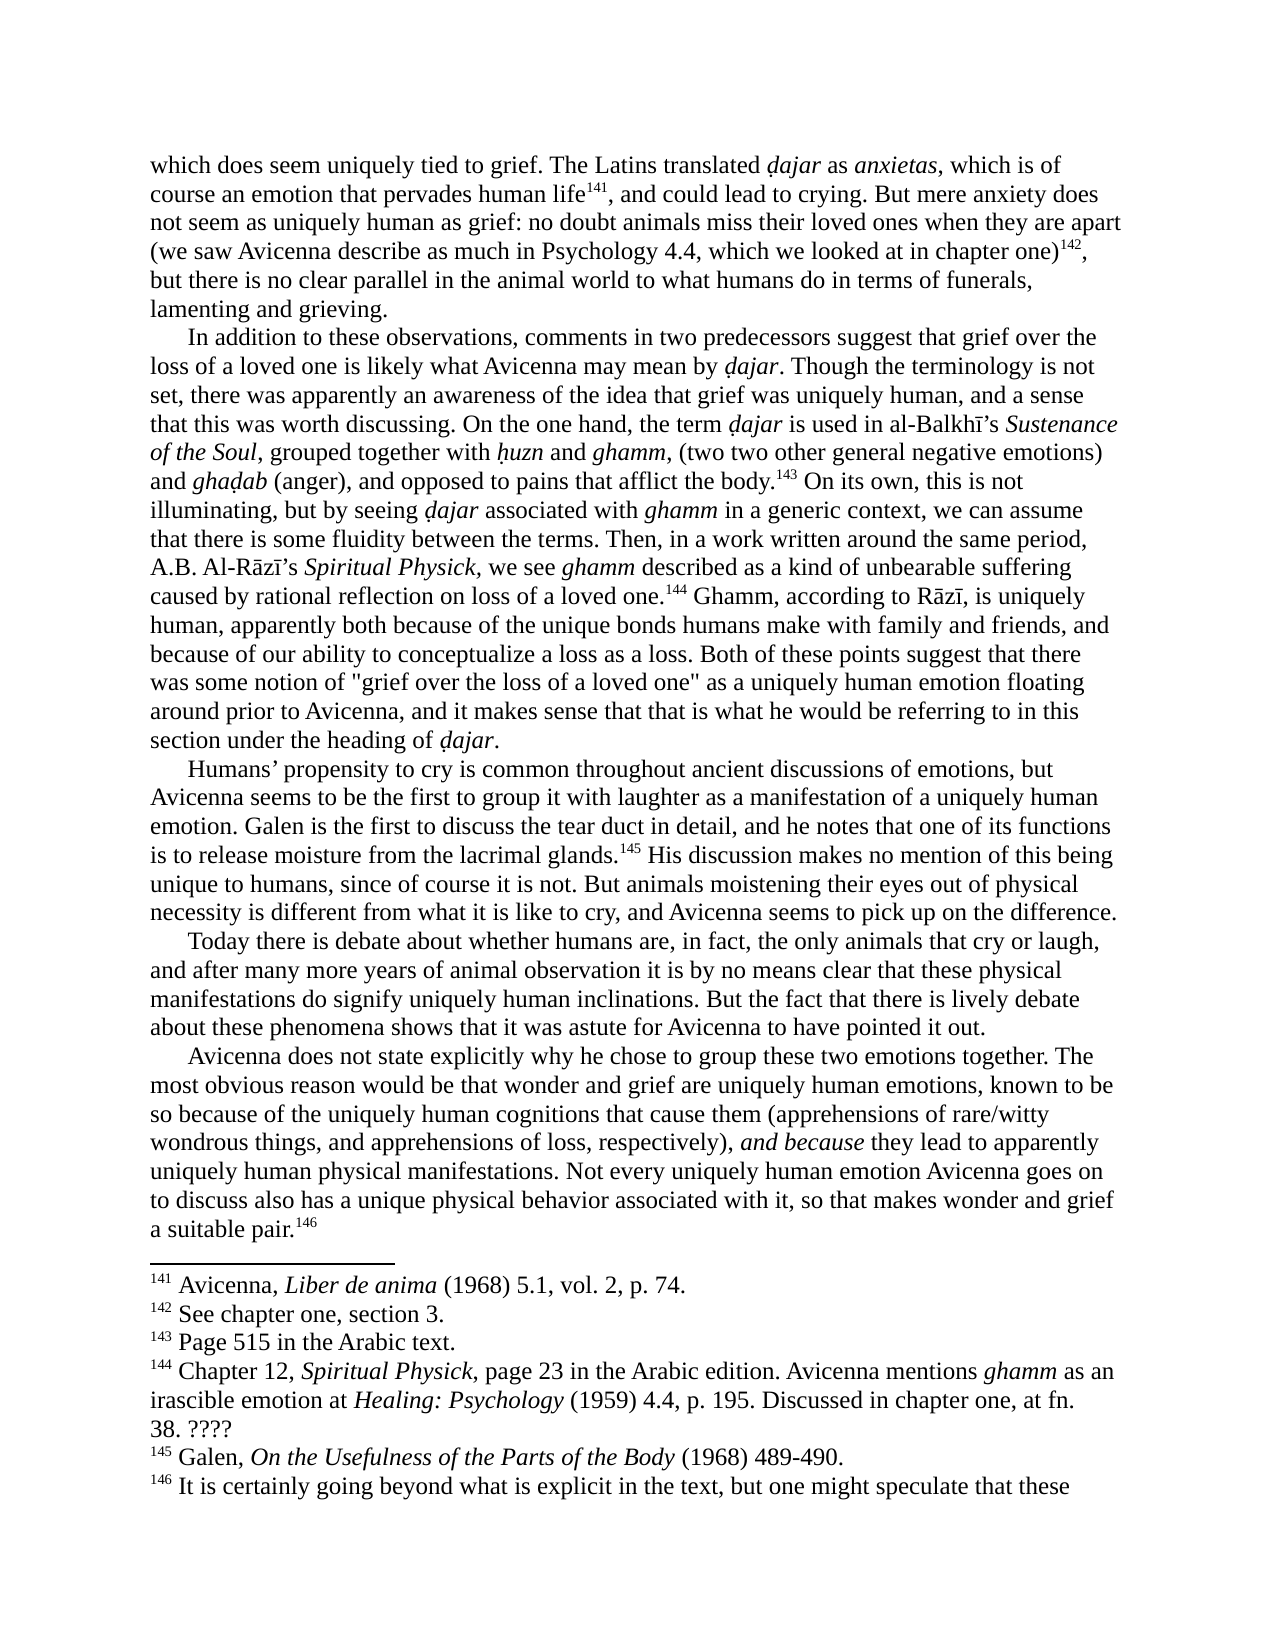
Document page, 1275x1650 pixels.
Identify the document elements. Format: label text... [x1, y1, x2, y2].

text Galen, On the Usefulness of the Parts of the Body (1968) 489-490. [150, 1442, 1125, 1471]
text Avicenna, Liber de anima (1968) 5.1, vol. 2, p. 74. [150, 1270, 1125, 1299]
text Today there is debate about whether humans are, in fact, the only animals that cry or laugh, and after many more years of animal observation it is by no means clear that these physical manifestations do signify uniquely human inclinations. But the fact that there is lively debate about these phenomena shows that it was astute for Avicenna to have pointed it out. [150, 926, 1125, 1041]
text Page 515 in the Arabic text. [150, 1327, 1125, 1356]
text See chapter one, section 3. [150, 1299, 1125, 1327]
text In addition to these observations, comments in two predecessors suggest that grief over the loss of a loved one is likely what Avicenna may mean by ḍajar. Though the terminology is not set, there was apparently an awareness of the idea that grief was uniquely human, and a sense that this was worth discussing. On the one hand, the term ḍajar is used in al-Balkhī’s Sustenance of the Soul, grouped together with ḥuzn and ghamm, (two two other general negative emotions) and ghaḍab (anger), and opposed to pains that afflict the body. On its own, this is not illuminating, but by seeing ḍajar associated with ghamm in a generic context, we can assume that there is some fluidity between the terms. Then, in a work written around the same period, A.B. Al-Rāzī’s Spiritual Physick, we see ghamm described as a kind of unbearable suffering caused by rational reflection on loss of a loved one. Ghamm, according to Rāzī, is uniquely human, apparently both because of the unique bonds humans make with family and friends, and because of our ability to conceptualize a loss as a loss. Both of these points suggest that there was some notion of "grief over the loss of a loved one" as a uniquely human emotion floating around prior to Avicenna, and it makes sense that that is what he would be referring to in this section under the heading of ḍajar. [150, 322, 1125, 754]
text Avicenna does not state explicitly why he chose to group these two emotions together. The most obvious reason would be that wonder and grief are uniquely human emotions, known to be so because of the uniquely human cognitions that cause them (apprehensions of rare/witty wondrous things, and apprehensions of loss, respectively), and because they lead to apparently uniquely human physical manifestations. Not every uniquely human emotion Avicenna goes on to discuss also has a unique physical behavior associated with it, so that makes wonder and grief a suitable pair. [150, 1041, 1125, 1242]
text Humans’ propensity to cry is common throughout ancient discussions of emotions, but Avicenna seems to be the first to group it with laughter as a manifestation of a uniquely human emotion. Galen is the first to discuss the tear duct in detail, and he notes that one of its functions is to release moisture from the lacrimal glands. His discussion makes no mention of this being unique to humans, since of course it is not. But animals moistening their eyes out of physical necessity is different from what it is like to cry, and Avicenna seems to pick up on the difference. [150, 754, 1125, 926]
text Chapter 12, Spiritual Physick, page 23 in the Arabic edition. Avicenna mentions ghamm as an irascible emotion at Healing: Psychology (1959) 4.4, p. 195. Discussed in chapter one, at fn. 38. ???? [150, 1356, 1125, 1442]
text It is certainly going beyond what is explicit in the text, but one might speculate that these [150, 1471, 1125, 1500]
text which does seem uniquely tied to grief. The Latins translated ḍajar as anxietas, which is of course an emotion that pervades human life, and could lead to crying. But mere anxiety does not seem as uniquely human as grief: no doubt animals miss their loved ones when they are apart (we saw Avicenna describe as much in Psychology 4.4, which we looked at in chapter one), but there is no clear parallel in the animal world to what humans do in terms of funerals, lamenting and grieving. [150, 150, 1125, 322]
